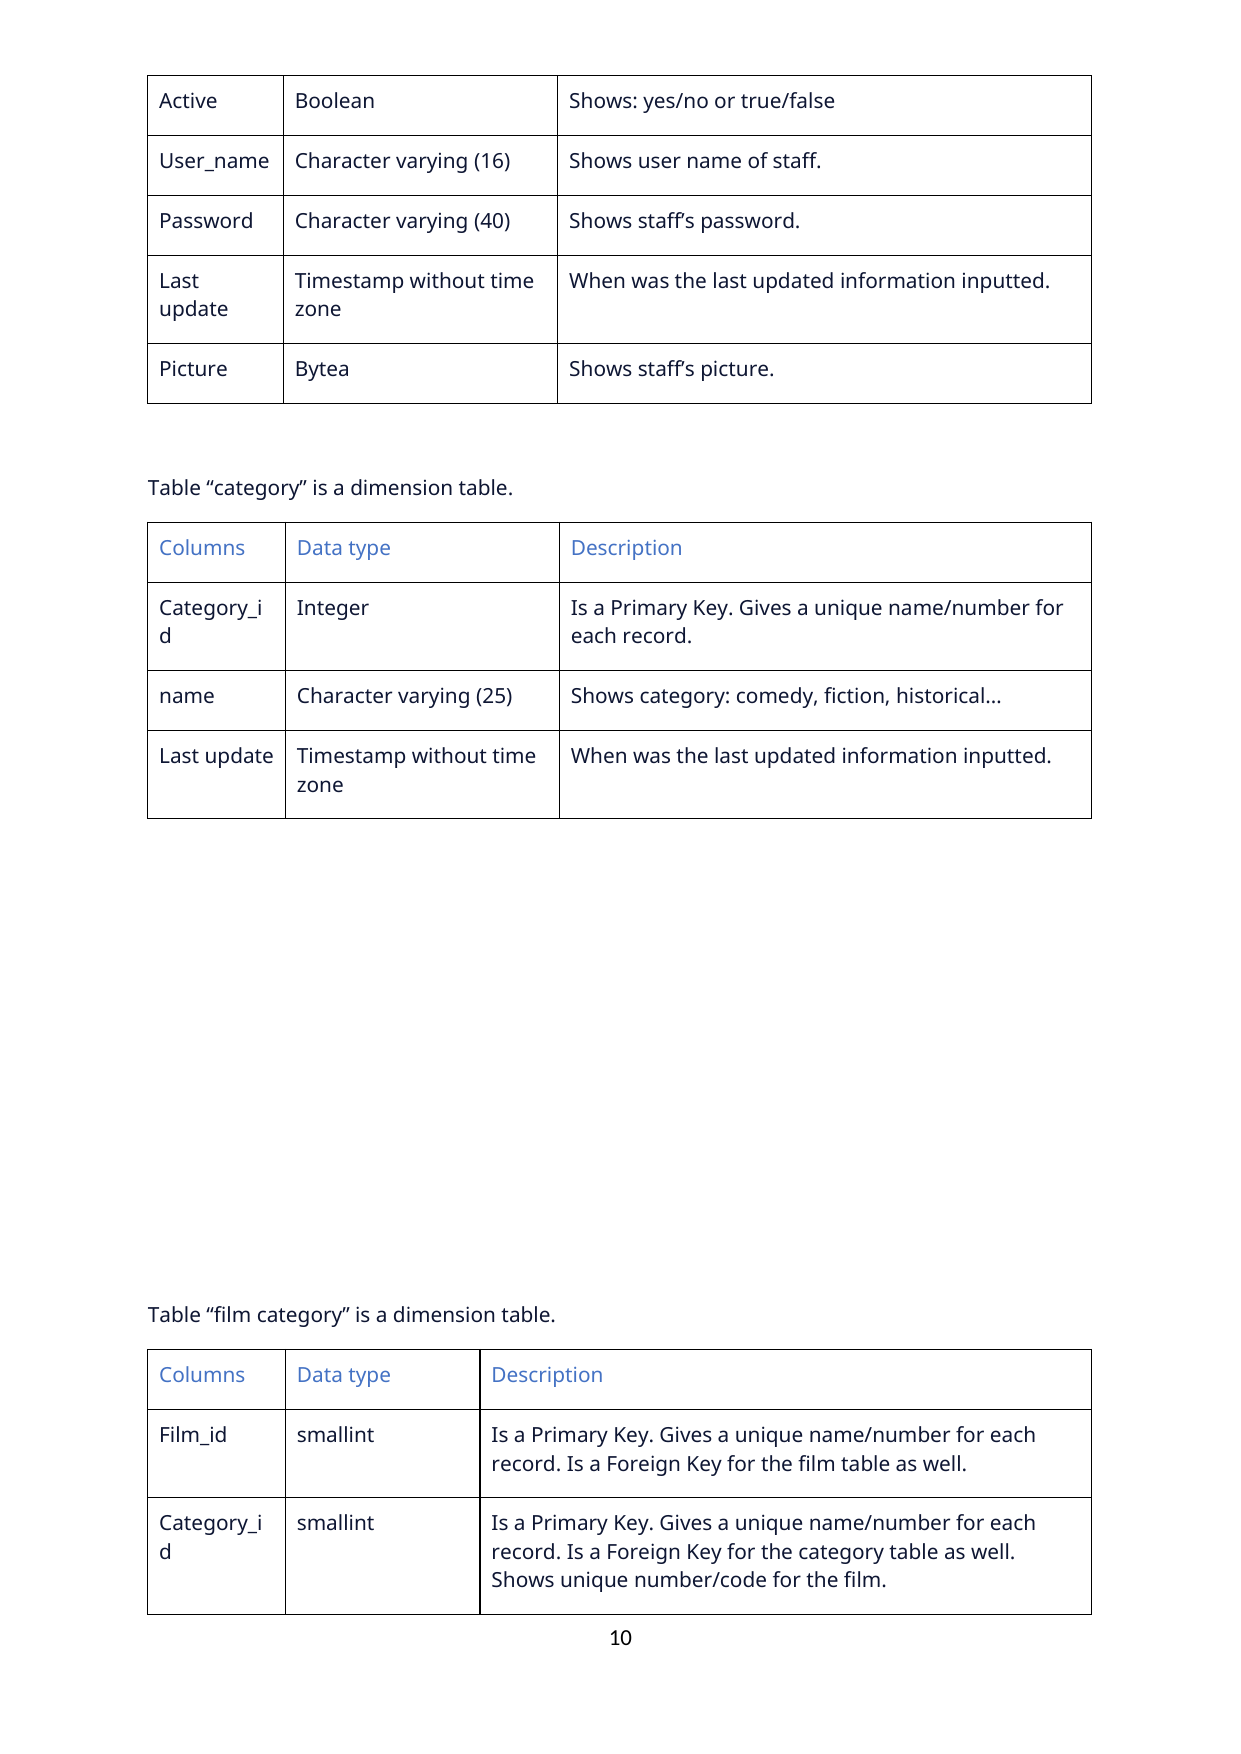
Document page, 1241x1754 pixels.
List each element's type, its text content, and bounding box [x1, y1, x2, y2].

table_header Columns [148, 523, 285, 582]
table_cell Last update [148, 731, 285, 818]
table_header Description [560, 523, 1091, 582]
table_header Description [481, 1350, 1091, 1409]
table_cell User_name [148, 136, 283, 195]
table_cell Active [148, 76, 283, 135]
table_cell Timestamp without time zone [284, 256, 557, 343]
table_cell Is a Primary Key. Gives a unique name/number for each record. [560, 583, 1091, 670]
table_cell Category_id [148, 583, 285, 670]
table_cell Shows staff’s password. [558, 196, 1091, 255]
text Table “film category” is a dimension table. [148, 1300, 1092, 1329]
table_cell Character varying (16) [284, 136, 557, 195]
table_cell Timestamp without time zone [286, 731, 559, 818]
table_cell When was the last updated information inputted. [560, 731, 1091, 818]
table_cell Is a Primary Key. Gives a unique name/number for each record. Is a Foreign Key for the film table as well. [481, 1410, 1091, 1497]
table_cell Shows staff’s picture. [558, 344, 1091, 403]
table_header Columns [148, 1350, 285, 1409]
table_cell smallint [286, 1498, 479, 1614]
text Table “category” is a dimension table. [148, 473, 1092, 502]
table_cell Last update [148, 256, 283, 343]
table_cell Integer [286, 583, 559, 670]
table_cell Is a Primary Key. Gives a unique name/number for each record. Is a Foreign Key for the category table as well. Shows unique number/code for the film. [481, 1498, 1091, 1614]
table_header Data type [286, 1350, 479, 1409]
table_cell When was the last updated information inputted. [558, 256, 1091, 343]
table_cell name [148, 671, 285, 730]
table_cell Category_id [148, 1498, 285, 1614]
table_cell Shows category: comedy, fiction, historical… [560, 671, 1091, 730]
table_cell Password [148, 196, 283, 255]
table_cell Boolean [284, 76, 557, 135]
table_cell Shows: yes/no or true/false [558, 76, 1091, 135]
table_cell smallint [286, 1410, 479, 1497]
table_header Data type [286, 523, 559, 582]
table_cell Film_id [148, 1410, 285, 1497]
table_cell Picture [148, 344, 283, 403]
table_cell Bytea [284, 344, 557, 403]
table_cell Character varying (25) [286, 671, 559, 730]
table_cell Character varying (40) [284, 196, 557, 255]
table_cell Shows user name of staff. [558, 136, 1091, 195]
